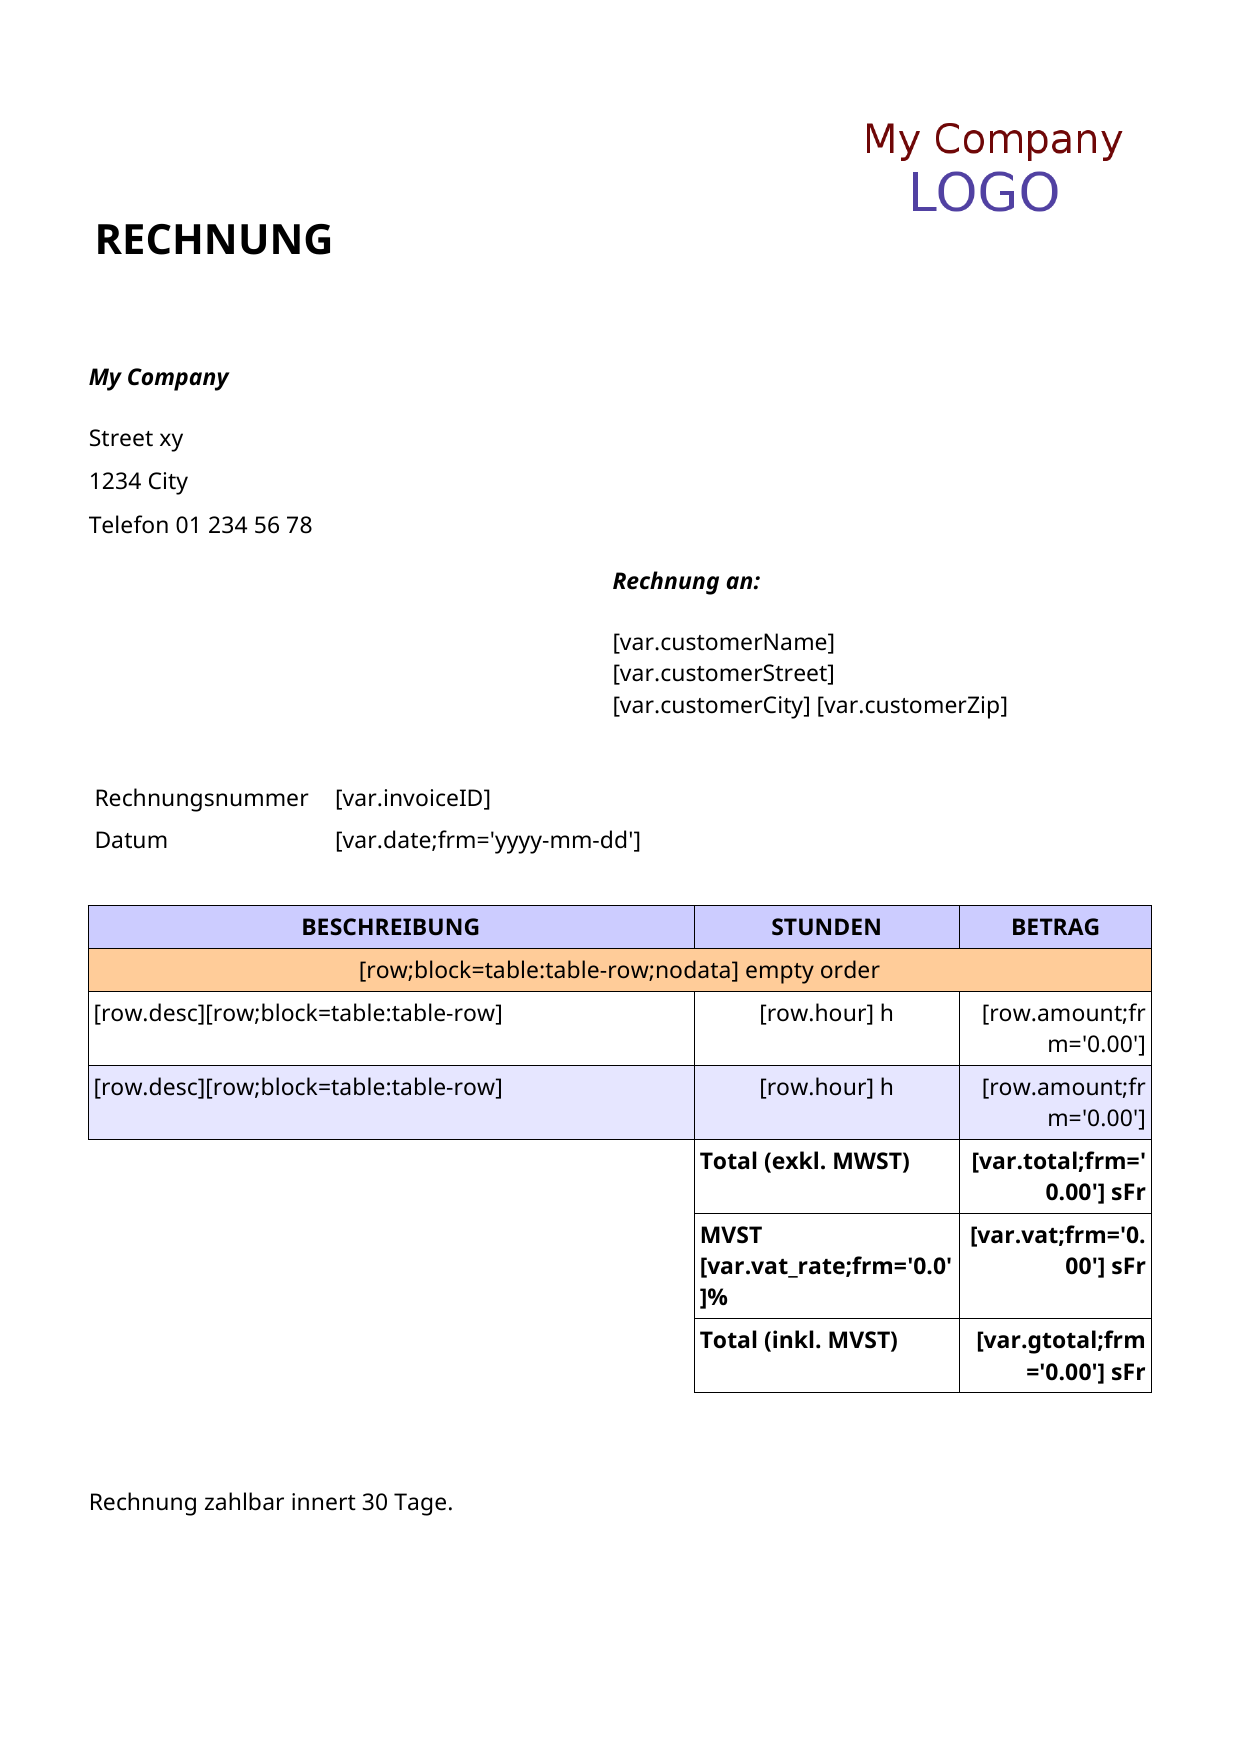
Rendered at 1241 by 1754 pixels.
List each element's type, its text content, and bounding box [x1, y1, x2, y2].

table_cell [row.hour] h [695, 992, 959, 1065]
text 1234 City [88, 465, 1152, 497]
table_header STUNDEN [695, 906, 959, 948]
table_cell [row.hour] h [695, 1066, 959, 1139]
table_cell MVST [var.vat_rate;frm='0.0']% [695, 1214, 959, 1318]
table_header BETRAG [960, 906, 1151, 948]
subtitle Rechnung an: [612, 565, 1152, 597]
table_cell Total (exkl. MWST) [695, 1140, 959, 1213]
table_cell [row.desc][row;block=table:table-row] [89, 1066, 694, 1139]
table_cell [var.vat;frm='0.00'] sFr [960, 1214, 1151, 1318]
text [var.customerName] [var.customerStreet] [var.customerCity] [var.customerZip] [612, 626, 1152, 720]
text Rechnung zahlbar innert 30 Tage. [88, 1486, 1152, 1517]
table_cell [var.date;frm='yyyy-mm-dd'] [329, 819, 1151, 861]
text Street xy [88, 422, 1152, 453]
subtitle My Company [88, 361, 1152, 392]
table_header BESCHREIBUNG [89, 906, 694, 948]
table_cell [row.desc][row;block=table:table-row] [89, 992, 694, 1065]
table_cell [88, 1140, 694, 1213]
table_cell [88, 1319, 694, 1392]
table_cell [row.amount;frm='0.00'] [960, 1066, 1151, 1139]
table_cell [88, 1213, 694, 1318]
table_cell [var.total;frm='0.00'] sFr [960, 1140, 1151, 1213]
picture [854, 116, 1132, 234]
table_cell [row;block=table:table-row;nodata] empty order [89, 949, 1151, 991]
table_cell [row.amount;frm='0.00'] [960, 992, 1151, 1065]
table_header [var.invoiceID] [329, 776, 1151, 819]
table_cell [var.gtotal;frm='0.00'] sFr [960, 1319, 1151, 1392]
text Telefon 01 234 56 78 [88, 509, 1152, 540]
table_cell Datum [89, 819, 329, 861]
table_cell Total (inkl. MVST) [695, 1319, 959, 1392]
table_header Rechnungsnummer [89, 776, 329, 819]
